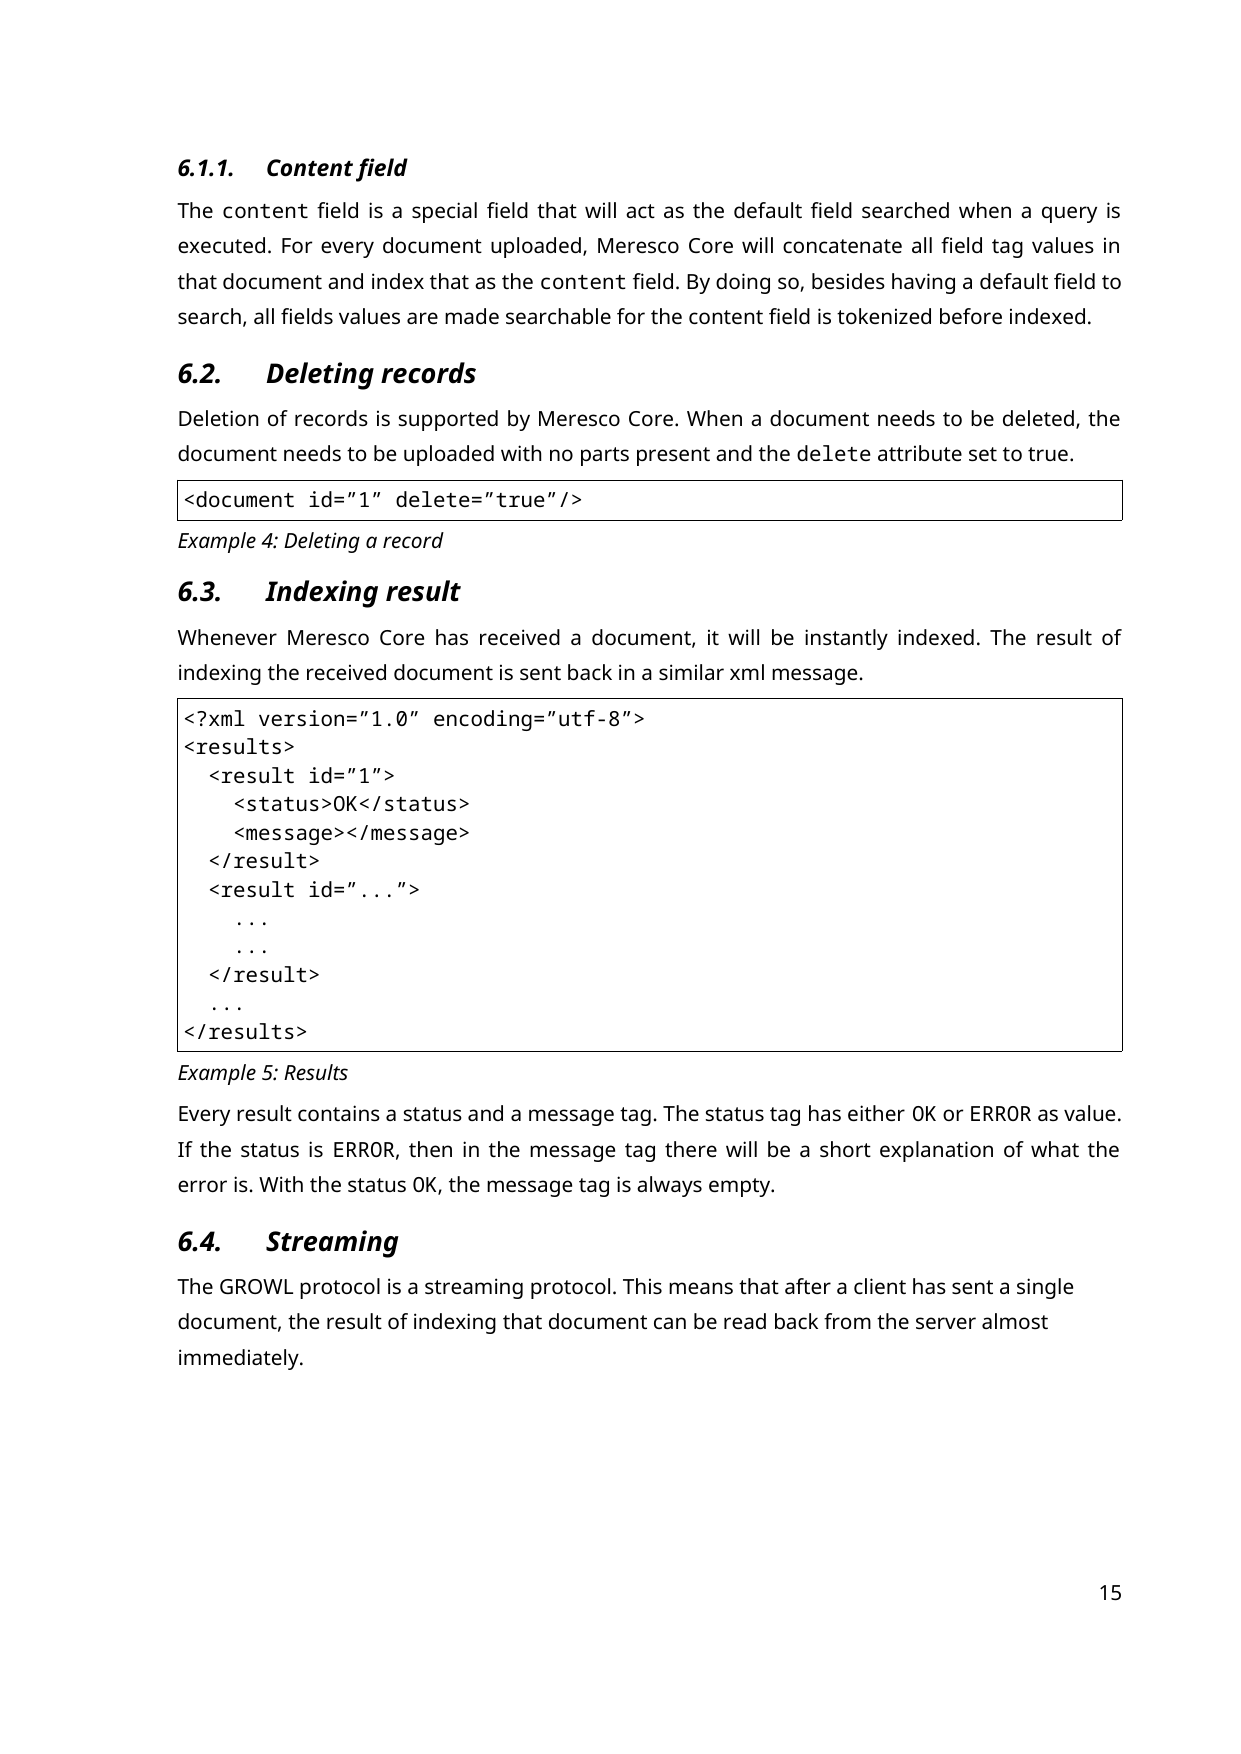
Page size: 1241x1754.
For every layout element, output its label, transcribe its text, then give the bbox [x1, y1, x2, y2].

subtitle Indexing result [177, 573, 1122, 610]
text The content field is a special field that will act as the default field searched when a query is executed. For every document uploaded, Meresco Core will concatenate all field tag values in that document and index that as the content field. By doing so, besides having a default field to search, all fields values are made searchable for the content field is tokenized before indexed. [177, 189, 1122, 331]
text Deletion of records is supported by Meresco Core. When a document needs to be deleted, the document needs to be uploaded with no parts present and the delete attribute set to true. [177, 397, 1122, 468]
table_header <document id=”1” delete=”true”/> [178, 481, 1122, 519]
table_header <?xml version=”1.0” encoding=”utf-8”> <results> <result id=”1”> <status>OK</status> <message></message> </result> <result id=”...”> ... ... </result> ... </results> [178, 699, 1122, 1051]
subtitle Streaming [177, 1222, 1122, 1259]
text Example 5: Results [177, 1052, 1122, 1087]
text Whenever Meresco Core has received a document, it will be instantly indexed. The result of indexing the received document is sent back in a similar xml message. [177, 616, 1122, 686]
text The GROWL protocol is a streaming protocol. This means that after a client has sent a single document, the result of indexing that document can be read back from the server almost immediately. [177, 1265, 1122, 1371]
text Example 4: Deleting a record [177, 521, 1122, 555]
subtitle Content field [177, 148, 1122, 183]
text Every result contains a status and a message tag. The status tag has either OK or ERROR as value. If the status is ERROR, then in the message tag there will be a short explanation of what the error is. With the status OK, the message tag is always empty. [177, 1092, 1122, 1199]
subtitle Deleting records [177, 354, 1122, 391]
